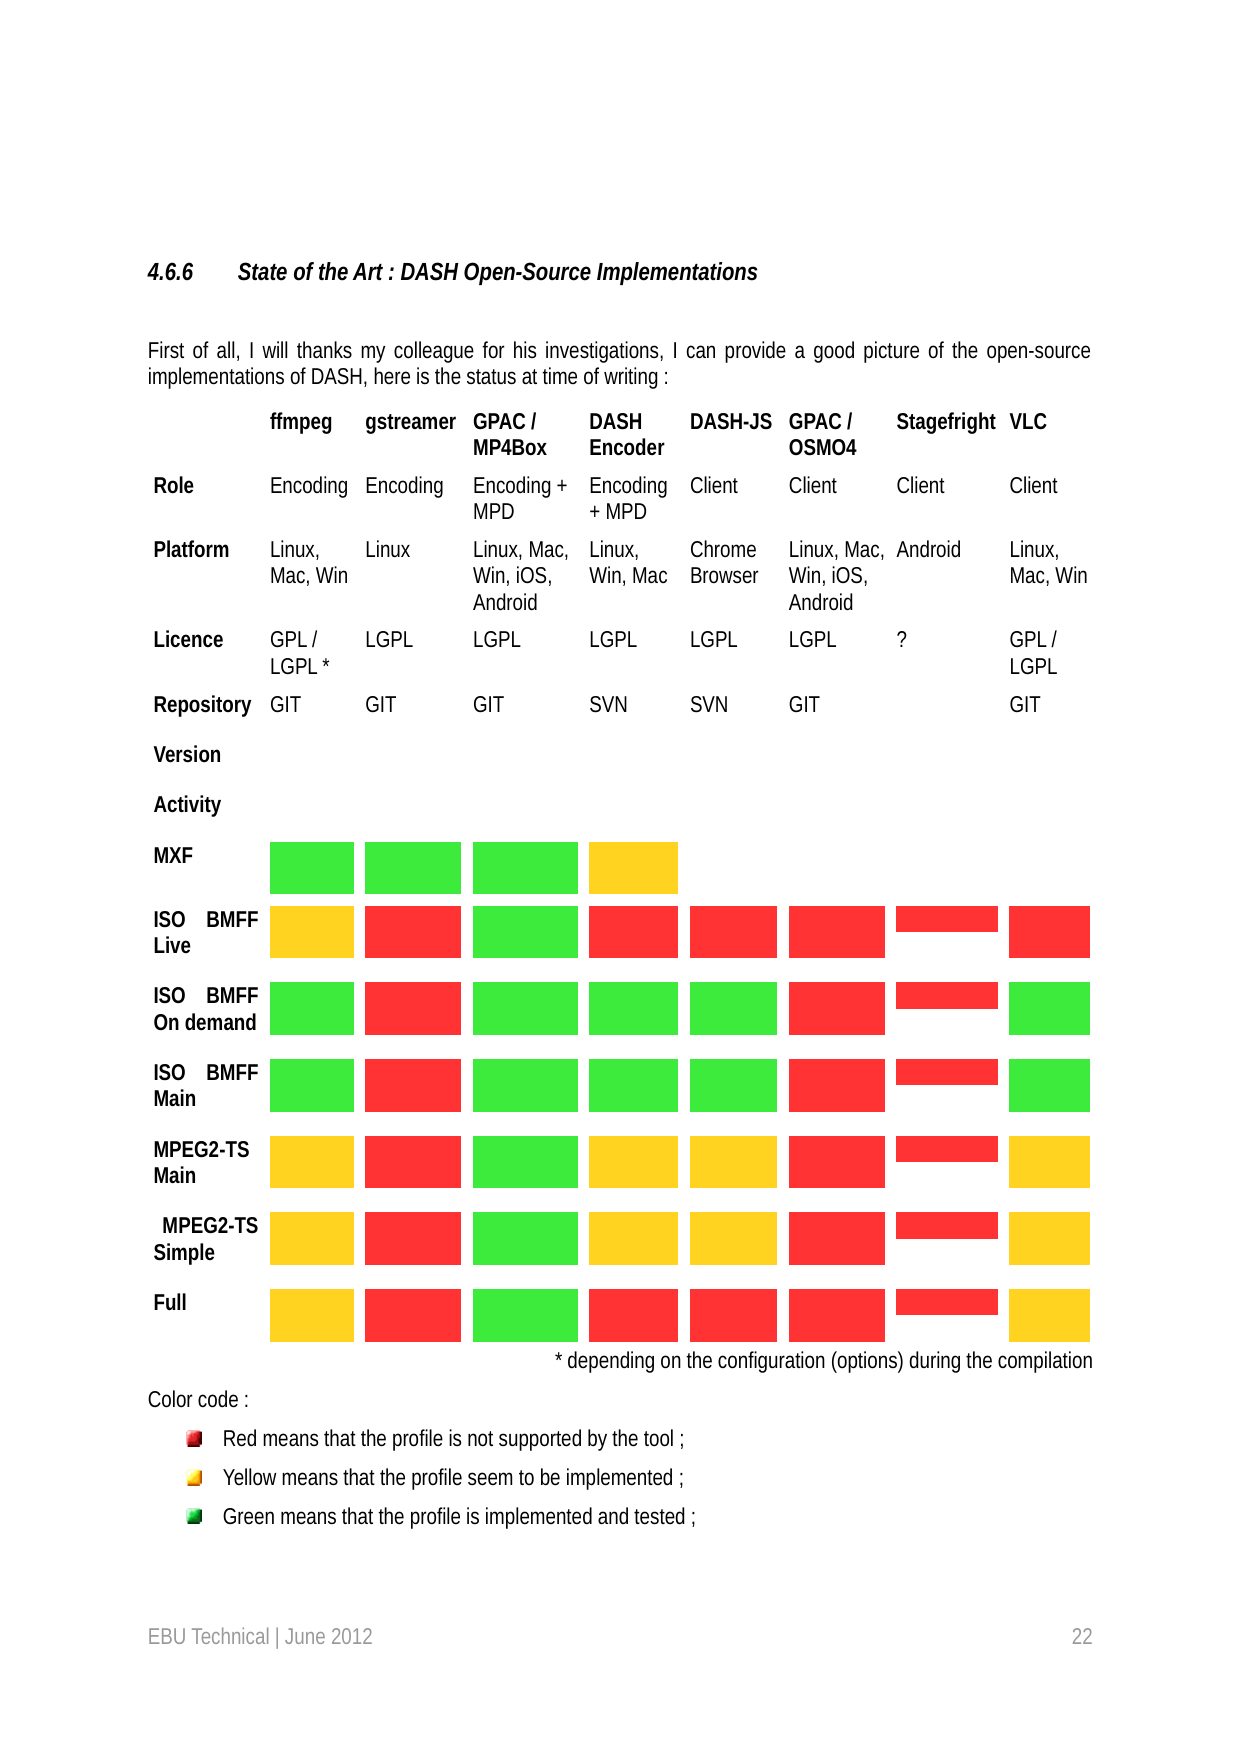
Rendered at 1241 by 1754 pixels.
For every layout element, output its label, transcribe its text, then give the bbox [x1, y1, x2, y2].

table_cell [359, 1207, 467, 1283]
table_header ffmpeg [264, 402, 359, 466]
table_cell GIT [264, 685, 359, 735]
table_cell Linux, Mac, Win, iOS, Android [467, 530, 583, 621]
list Green means that the profile is implemented and tested ; [185, 1503, 1093, 1529]
table_cell Encoding + MPD [583, 466, 684, 530]
table_cell [264, 1130, 359, 1207]
table_cell [684, 1207, 783, 1283]
table_cell Full [148, 1283, 264, 1347]
table_cell Encoding [264, 466, 359, 530]
table_cell [359, 900, 467, 977]
table_cell [783, 1130, 891, 1207]
table_cell [264, 1283, 359, 1347]
table_cell ISO BMFF Live [148, 900, 264, 977]
table_cell LGPL [684, 621, 783, 685]
table_cell [891, 900, 1003, 977]
table_cell [583, 1130, 684, 1207]
table_cell [264, 977, 359, 1053]
table_cell [264, 900, 359, 977]
table_cell [783, 735, 891, 786]
table_cell [891, 1283, 1003, 1347]
table_cell Client [684, 466, 783, 530]
table_cell [264, 1207, 359, 1283]
table_cell [1004, 900, 1096, 977]
table_cell [583, 1207, 684, 1283]
table_cell Linux, Mac, Win [1004, 530, 1096, 621]
table_cell ISO BMFF Main [148, 1053, 264, 1130]
table_cell [891, 836, 1003, 900]
table_cell [891, 1207, 1003, 1283]
table_cell [359, 1130, 467, 1207]
table_cell [783, 786, 891, 836]
table_cell [891, 1053, 1003, 1130]
table_cell GIT [1004, 685, 1096, 735]
table_header DASH-JS [684, 402, 783, 466]
table_cell [359, 977, 467, 1053]
table_cell LGPL [467, 621, 583, 685]
table_cell [783, 1283, 891, 1347]
table_cell Repository [148, 685, 264, 735]
table_cell GIT [783, 685, 891, 735]
table_cell [359, 735, 467, 786]
table_cell [467, 1207, 583, 1283]
list Red means that the profile is not supported by the tool ; [185, 1425, 1093, 1452]
table_cell [467, 1053, 583, 1130]
table_cell [467, 900, 583, 977]
table_cell [783, 1207, 891, 1283]
table_cell Activity [148, 786, 264, 836]
table_cell [264, 735, 359, 786]
table_cell [1004, 1130, 1096, 1207]
table_cell Encoding [359, 466, 467, 530]
table_cell ? [891, 621, 1003, 685]
table_cell Chrome Browser [684, 530, 783, 621]
table_cell [891, 685, 1003, 735]
picture [186, 1469, 202, 1486]
table_cell [583, 977, 684, 1053]
table_cell [684, 1130, 783, 1207]
table_cell [467, 735, 583, 786]
table_cell [684, 1053, 783, 1130]
table_cell [583, 900, 684, 977]
table_cell [467, 1130, 583, 1207]
table_cell [264, 786, 359, 836]
table_cell [1004, 836, 1096, 900]
table_cell MPEG2-TS Main [148, 1130, 264, 1207]
table_cell [684, 786, 783, 836]
table_header GPAC / MP4Box [467, 402, 583, 466]
table_cell GIT [359, 685, 467, 735]
table_cell [1004, 1207, 1096, 1283]
table_cell MPEG2-TS Simple [148, 1207, 264, 1283]
table_cell Version [148, 735, 264, 786]
table_cell LGPL [583, 621, 684, 685]
table_cell [684, 900, 783, 977]
picture [186, 1508, 202, 1524]
list * depending on the configuration (options) during the compilation [185, 1347, 1093, 1374]
picture [186, 1430, 202, 1447]
table_header GPAC / OSMO4 [783, 402, 891, 466]
table_cell [684, 836, 783, 900]
text Color code : [148, 1386, 1093, 1413]
table_cell [359, 1283, 467, 1347]
table_cell [1004, 977, 1096, 1053]
table_cell [783, 1053, 891, 1130]
table_cell [359, 836, 467, 900]
table_cell [1004, 1283, 1096, 1347]
table_header [148, 402, 264, 466]
table_cell Linux, Win, Mac [583, 530, 684, 621]
table_cell [1004, 786, 1096, 836]
table_cell SVN [684, 685, 783, 735]
table_cell [467, 786, 583, 836]
table_cell [467, 977, 583, 1053]
table_cell Licence [148, 621, 264, 685]
table_cell [783, 900, 891, 977]
table_header VLC [1004, 402, 1096, 466]
table_cell GPL / LGPL * [264, 621, 359, 685]
table_cell LGPL [359, 621, 467, 685]
table_cell [359, 1053, 467, 1130]
table_cell Platform [148, 530, 264, 621]
table_cell [467, 1283, 583, 1347]
table_cell GPL / LGPL [1004, 621, 1096, 685]
table_cell [783, 977, 891, 1053]
table_cell [583, 1053, 684, 1130]
table_cell [684, 1283, 783, 1347]
table_cell Linux, Mac, Win [264, 530, 359, 621]
table_cell SVN [583, 685, 684, 735]
subtitle State of the Art : DASH Open-Source Implementations [148, 257, 1093, 285]
table_cell [583, 836, 684, 900]
table_cell Linux, Mac, Win, iOS, Android [783, 530, 891, 621]
table_cell Linux [359, 530, 467, 621]
table_cell Client [783, 466, 891, 530]
table_cell [1004, 735, 1096, 786]
table_cell [583, 735, 684, 786]
table_cell [891, 1130, 1003, 1207]
table_cell [264, 1053, 359, 1130]
table_cell [891, 977, 1003, 1053]
table_cell [264, 836, 359, 900]
table_cell [583, 786, 684, 836]
table_cell Client [1004, 466, 1096, 530]
table_cell LGPL [783, 621, 891, 685]
table_cell [467, 836, 583, 900]
table_cell [684, 977, 783, 1053]
table_cell Client [891, 466, 1003, 530]
table_cell [1004, 1053, 1096, 1130]
table_cell MXF [148, 836, 264, 900]
table_header Stagefright [891, 402, 1003, 466]
table_header DASH Encoder [583, 402, 684, 466]
table_cell [891, 735, 1003, 786]
table_cell [684, 735, 783, 786]
text First of all, I will thanks my colleague for his investigations, I can provide a good picture of the open-source implementations of DASH, here is the status at time of writing : [148, 337, 1093, 389]
table_cell Encoding + MPD [467, 466, 583, 530]
table_cell Role [148, 466, 264, 530]
table_cell [583, 1283, 684, 1347]
table_cell [783, 836, 891, 900]
table_cell Android [891, 530, 1003, 621]
list Yellow means that the profile seem to be implemented ; [185, 1464, 1093, 1490]
table_header gstreamer [359, 402, 467, 466]
table_cell [891, 786, 1003, 836]
table_cell [359, 786, 467, 836]
table_cell GIT [467, 685, 583, 735]
table_cell ISO BMFF On demand [148, 977, 264, 1053]
